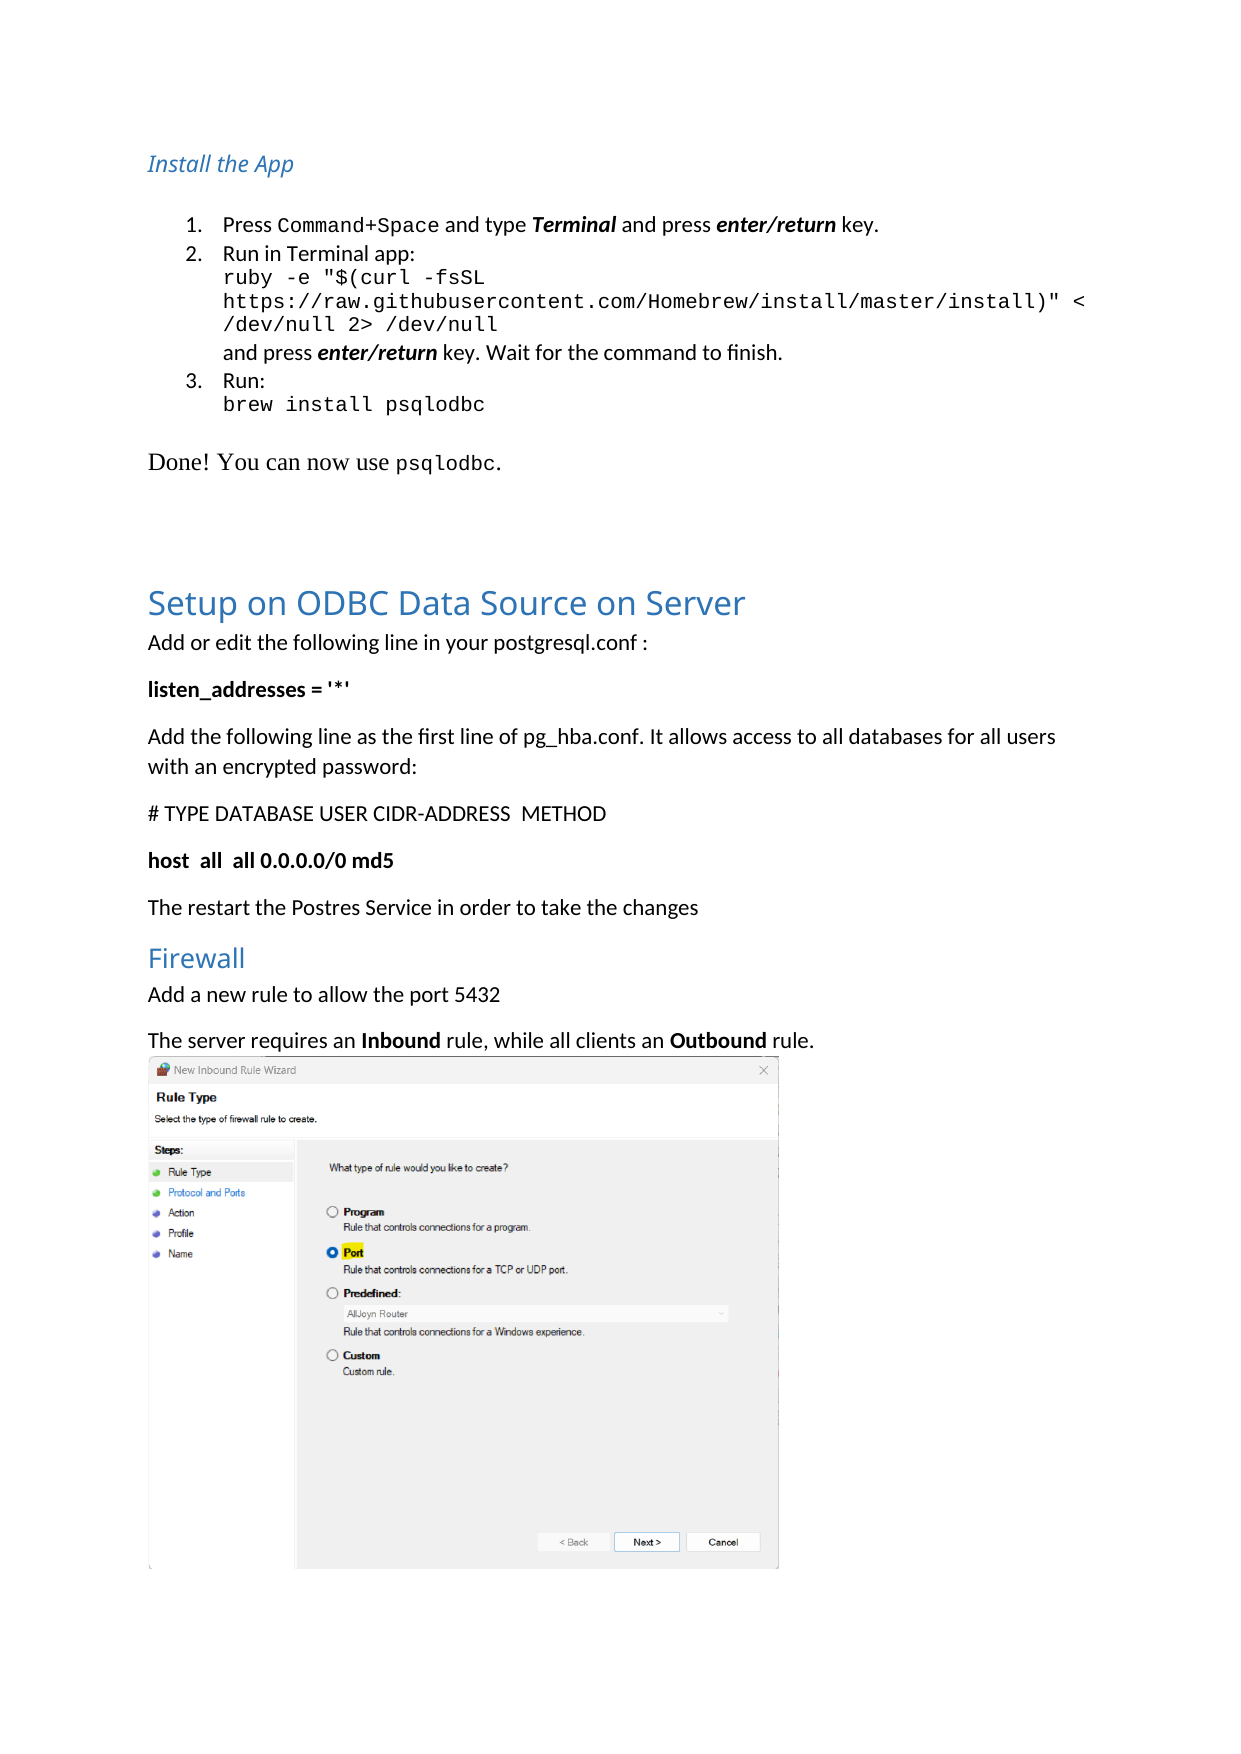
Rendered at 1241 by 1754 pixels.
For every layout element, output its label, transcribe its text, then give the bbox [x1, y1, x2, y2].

subtitle Setup on ODBC Data Source on Server [148, 579, 1093, 625]
text Add the following line as the first line of pg_hba.conf. It allows access to all databases for all users with an encrypted password: [148, 722, 1093, 781]
subtitle Firewall [148, 940, 1093, 977]
list Press Command+Space and type Terminal and press enter/return key. [185, 211, 1093, 239]
text Add or edit the following line in your postgresql.conf : [148, 628, 1093, 657]
list Run: brew install psqlodbc [185, 366, 1093, 418]
text Done! You can now use psqlodbc. [148, 447, 1093, 476]
text Add a new rule to allow the port 5432 [148, 980, 1093, 1008]
text The restart the Postres Service in order to take the changes [148, 893, 1093, 921]
text listen_addresses = '*' [148, 675, 1093, 703]
subtitle Install the App [148, 148, 1093, 179]
picture [148, 1056, 779, 1569]
list Run in Terminal app: ruby -e "$(curl -fsSL https://raw.githubusercontent.com/Homebrew/install/master/install)" < /dev/null 2> /dev/null and press enter/return key. Wait for the command to finish. [185, 239, 1093, 366]
text # TYPE DATABASE USER CIDR-ADDRESS METHOD [148, 799, 1093, 827]
text The server requires an Inbound rule, while all clients an Outbound rule. [148, 1027, 1093, 1055]
text host all all 0.0.0.0/0 md5 [148, 846, 1093, 874]
